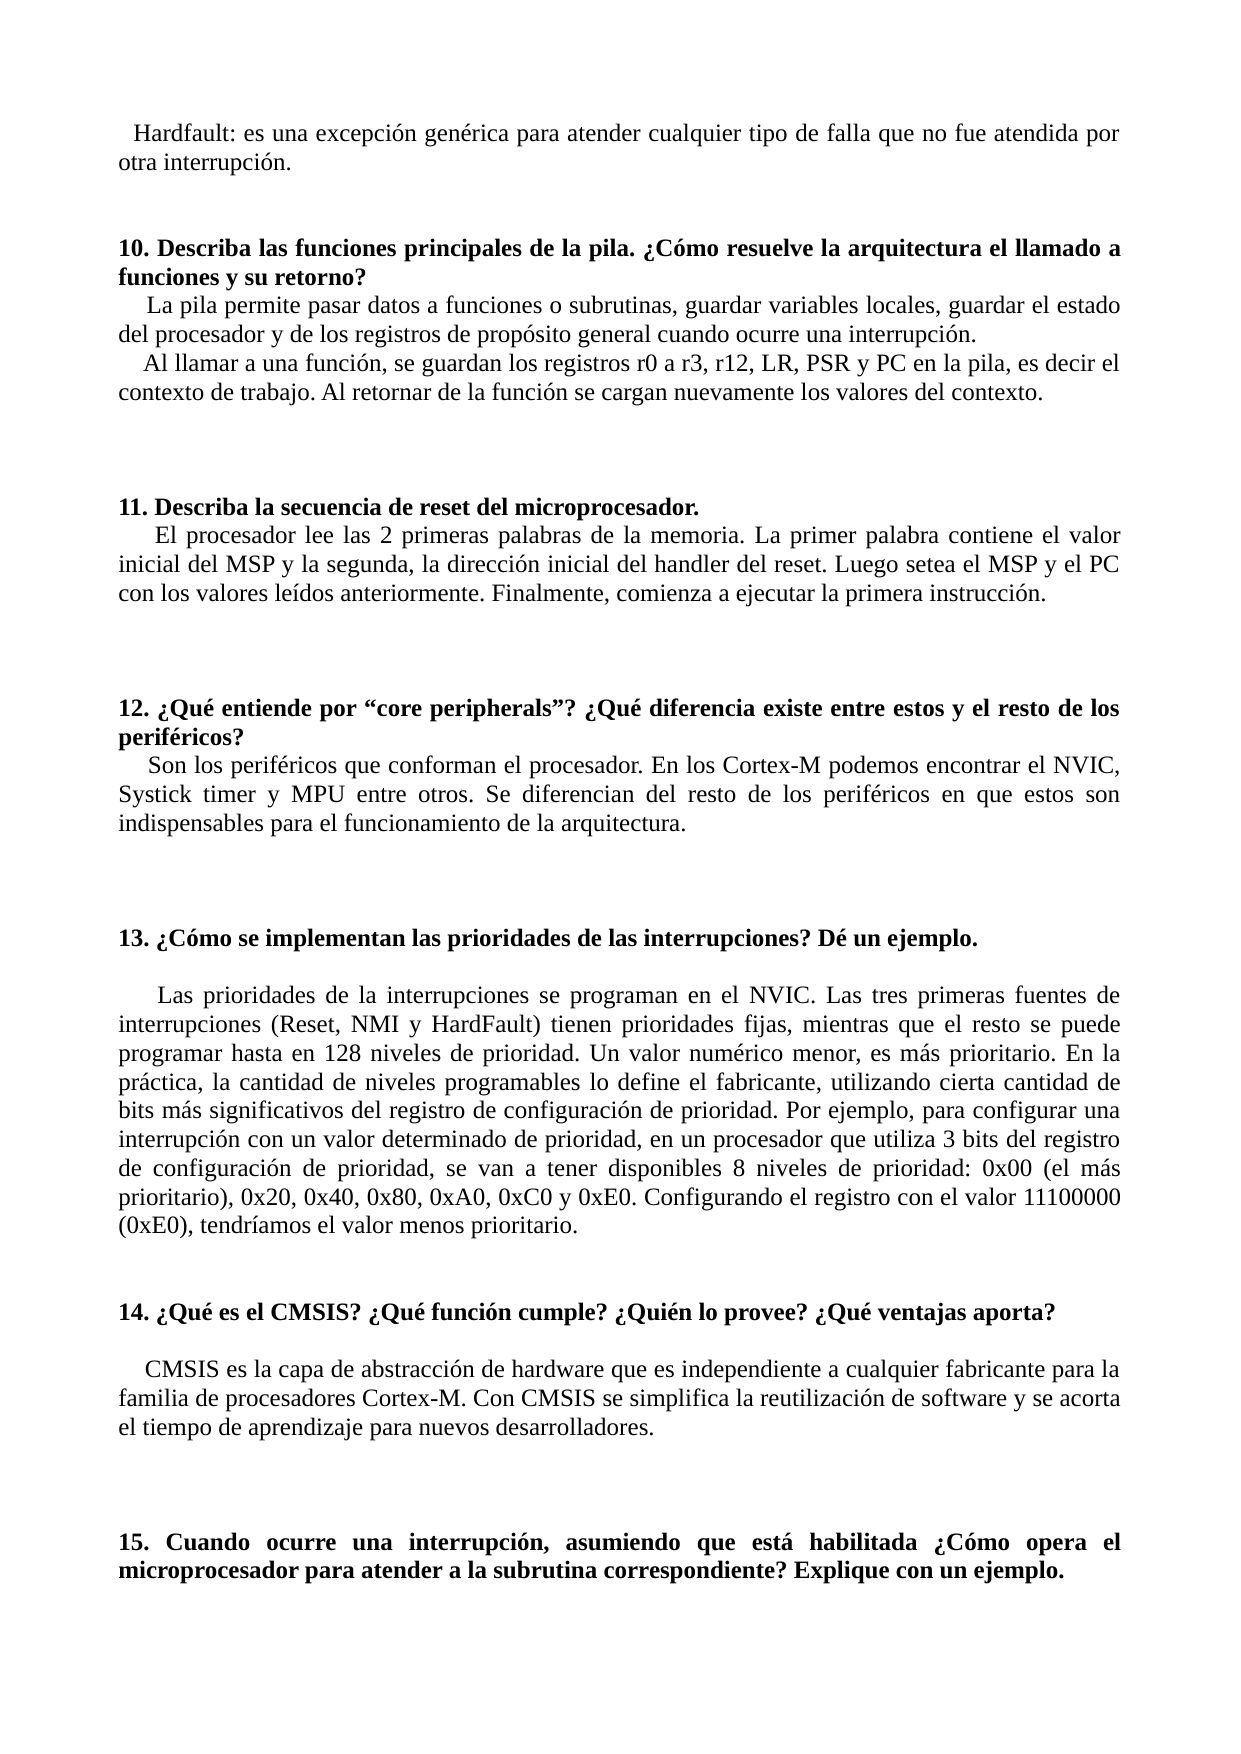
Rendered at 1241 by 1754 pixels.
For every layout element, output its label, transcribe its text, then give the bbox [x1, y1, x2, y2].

text 12. ¿Qué entiende por “core peripherals”? ¿Qué diferencia existe entre estos y el resto de los periféricos? [118, 693, 1122, 751]
text Hardfault: es una excepción genérica para atender cualquier tipo de falla que no fue atendida por otra interrupción. [118, 118, 1122, 176]
text 14. ¿Qué es el CMSIS? ¿Qué función cumple? ¿Quién lo provee? ¿Qué ventajas aporta? [118, 1297, 1122, 1326]
text El procesador lee las 2 primeras palabras de la memoria. La primer palabra contiene el valor inicial del MSP y la segunda, la dirección inicial del handler del reset. Luego setea el MSP y el PC con los valores leídos anteriormente. Finalmente, comienza a ejecutar la primera instrucción. [118, 521, 1122, 607]
text CMSIS es la capa de abstracción de hardware que es independiente a cualquier fabricante para la familia de procesadores Cortex-M. Con CMSIS se simplifica la reutilización de software y se acorta el tiempo de aprendizaje para nuevos desarrolladores. [118, 1354, 1122, 1441]
text La pila permite pasar datos a funciones o subrutinas, guardar variables locales, guardar el estado del procesador y de los registros de propósito general cuando ocurre una interrupción. [118, 291, 1122, 348]
text 11. Describa la secuencia de reset del microprocesador. [118, 492, 1122, 521]
text 13. ¿Cómo se implementan las prioridades de las interrupciones? Dé un ejemplo. [118, 923, 1122, 952]
text Las prioridades de la interrupciones se programan en el NVIC. Las tres primeras fuentes de interrupciones (Reset, NMI y HardFault) tienen prioridades fijas, mientras que el resto se puede programar hasta en 128 niveles de prioridad. Un valor numérico menor, es más prioritario. En la práctica, la cantidad de niveles programables lo define el fabricante, utilizando cierta cantidad de bits más significativos del registro de configuración de prioridad. Por ejemplo, para configurar una interrupción con un valor determinado de prioridad, en un procesador que utiliza 3 bits del registro de configuración de prioridad, se van a tener disponibles 8 niveles de prioridad: 0x00 (el más prioritario), 0x20, 0x40, 0x80, 0xA0, 0xC0 y 0xE0. Configurando el registro con el valor 11100000 (0xE0), tendríamos el valor menos prioritario. [118, 981, 1122, 1239]
text Al llamar a una función, se guardan los registros r0 a r3, r12, LR, PSR y PC en la pila, es decir el contexto de trabajo. Al retornar de la función se cargan nuevamente los valores del contexto. [118, 348, 1122, 406]
text 10. Describa las funciones principales de la pila. ¿Cómo resuelve la arquitectura el llamado a funciones y su retorno? [118, 233, 1122, 291]
text Son los periféricos que conforman el procesador. En los Cortex-M podemos encontrar el NVIC, Systick timer y MPU entre otros. Se diferencian del resto de los periféricos en que estos son indispensables para el funcionamiento de la arquitectura. [118, 751, 1122, 837]
text 15. Cuando ocurre una interrupción, asumiendo que está habilitada ¿Cómo opera el microprocesador para atender a la subrutina correspondiente? Explique con un ejemplo. [118, 1527, 1122, 1584]
